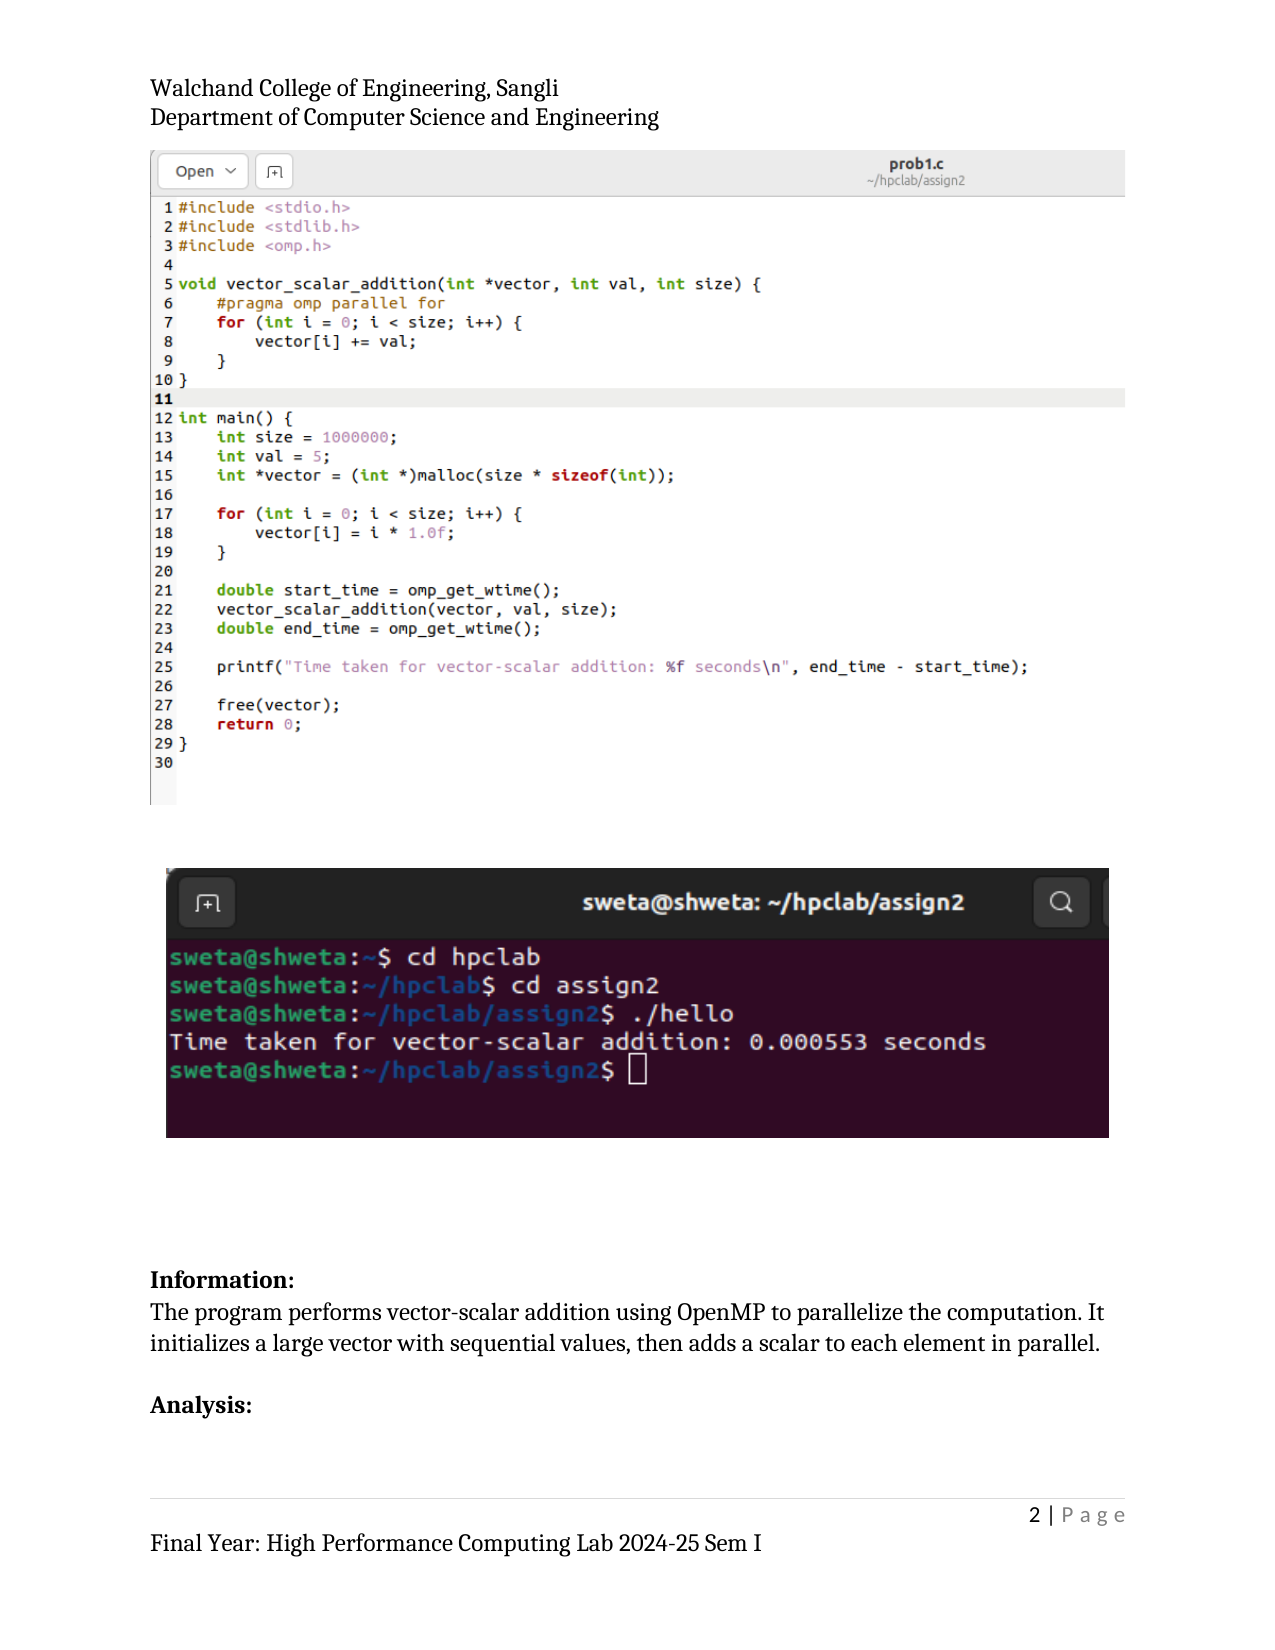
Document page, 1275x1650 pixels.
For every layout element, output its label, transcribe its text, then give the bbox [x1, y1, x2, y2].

text The program performs vector-scalar addition using OpenMP to parallelize the computation. It initializes a large vector with sequential values, then adds a scalar to each element in parallel. [150, 1297, 1125, 1357]
text Information: [150, 1266, 1125, 1295]
text Analysis: [150, 1391, 1125, 1419]
picture [166, 868, 1109, 1138]
picture [150, 150, 1125, 805]
